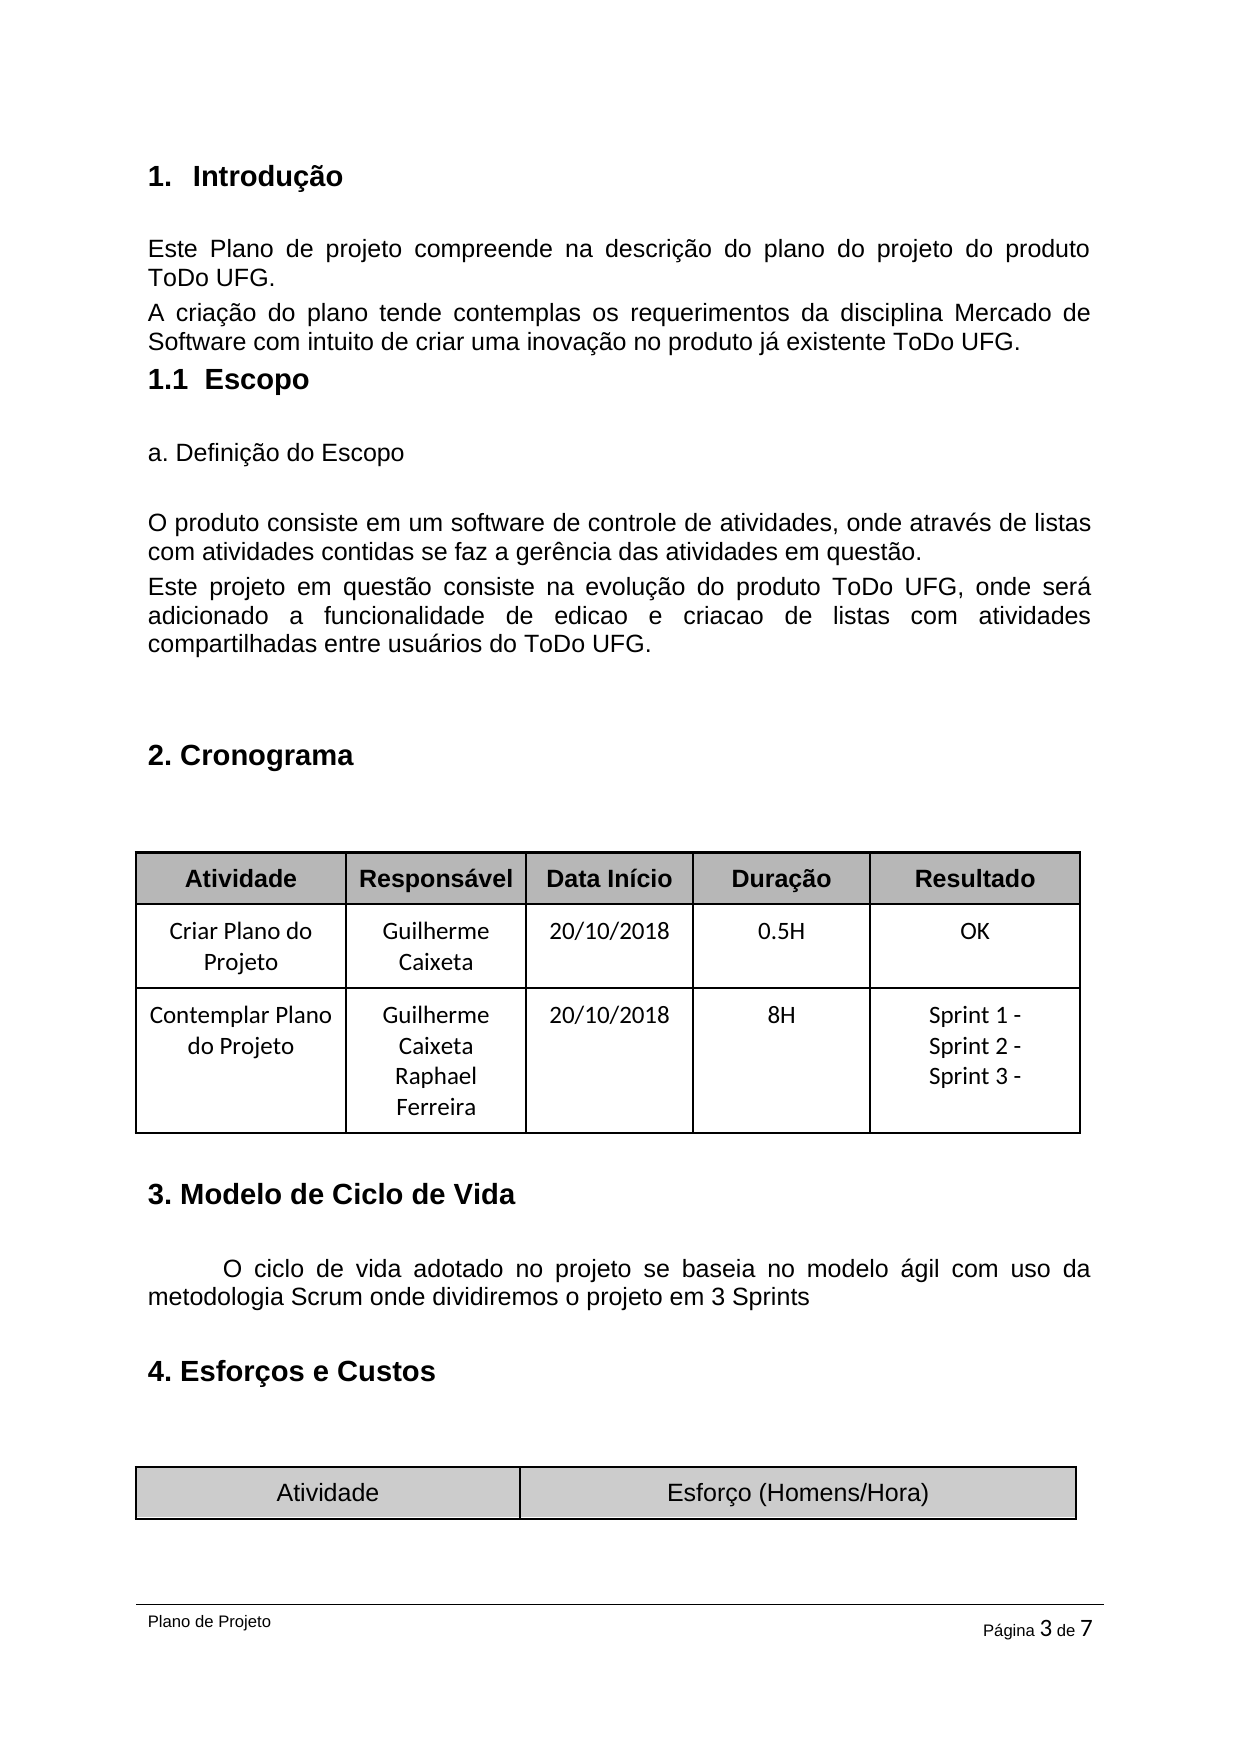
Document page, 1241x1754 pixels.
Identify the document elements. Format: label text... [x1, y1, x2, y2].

table_cell 0.5H [694, 905, 869, 987]
table_cell Criar Plano do Projeto [137, 905, 345, 987]
subtitle 3. Modelo de Ciclo de Vida [148, 1177, 1092, 1211]
table_header Data Início [527, 854, 692, 903]
table_cell Guilherme Caixeta [347, 905, 525, 987]
table_header Resultado [871, 854, 1079, 903]
table_header Esforço (Homens/Hora) [521, 1468, 1075, 1517]
text O ciclo de vida adotado no projeto se baseia no modelo ágil com uso da metodologia Scrum onde dividiremos o projeto em 3 Sprints [148, 1254, 1092, 1311]
text O produto consiste em um software de controle de atividades, onde através de listas com atividades contidas se faz a gerência das atividades em questão. [148, 508, 1092, 566]
text Este Plano de projeto compreende na descrição do plano do projeto do produto ToDo UFG. [148, 234, 1092, 292]
text A criação do plano tende contemplas os requerimentos da disciplina Mercado de Software com intuito de criar uma inovação no produto já existente ToDo UFG. [148, 298, 1092, 355]
table_header Responsável [347, 854, 525, 903]
table_cell Contemplar Plano do Projeto [137, 989, 345, 1132]
table_header Atividade [137, 1468, 519, 1517]
subtitle 4. Esforços e Custos [148, 1354, 1092, 1388]
subtitle 1.1 Escopo [148, 362, 1092, 395]
table_header Duração [694, 854, 869, 903]
table_header Atividade [137, 854, 345, 903]
table_cell Guilherme Caixeta Raphael Ferreira [347, 989, 525, 1132]
table_cell 20/10/2018 [527, 905, 692, 987]
table_cell 8H [694, 989, 869, 1132]
text Este projeto em questão consiste na evolução do produto ToDo UFG, onde será adicionado a funcionalidade de edicao e criacao de listas com atividades compartilhadas entre usuários do ToDo UFG. [148, 572, 1092, 658]
table_cell Sprint 1 - Sprint 2 - Sprint 3 - [871, 989, 1079, 1132]
table_cell OK [871, 905, 1079, 987]
subtitle Introdução [148, 159, 1092, 193]
text a. Definição do Escopo [148, 438, 1092, 467]
table_cell 20/10/2018 [527, 989, 692, 1132]
subtitle 2. Cronograma [148, 738, 1092, 772]
